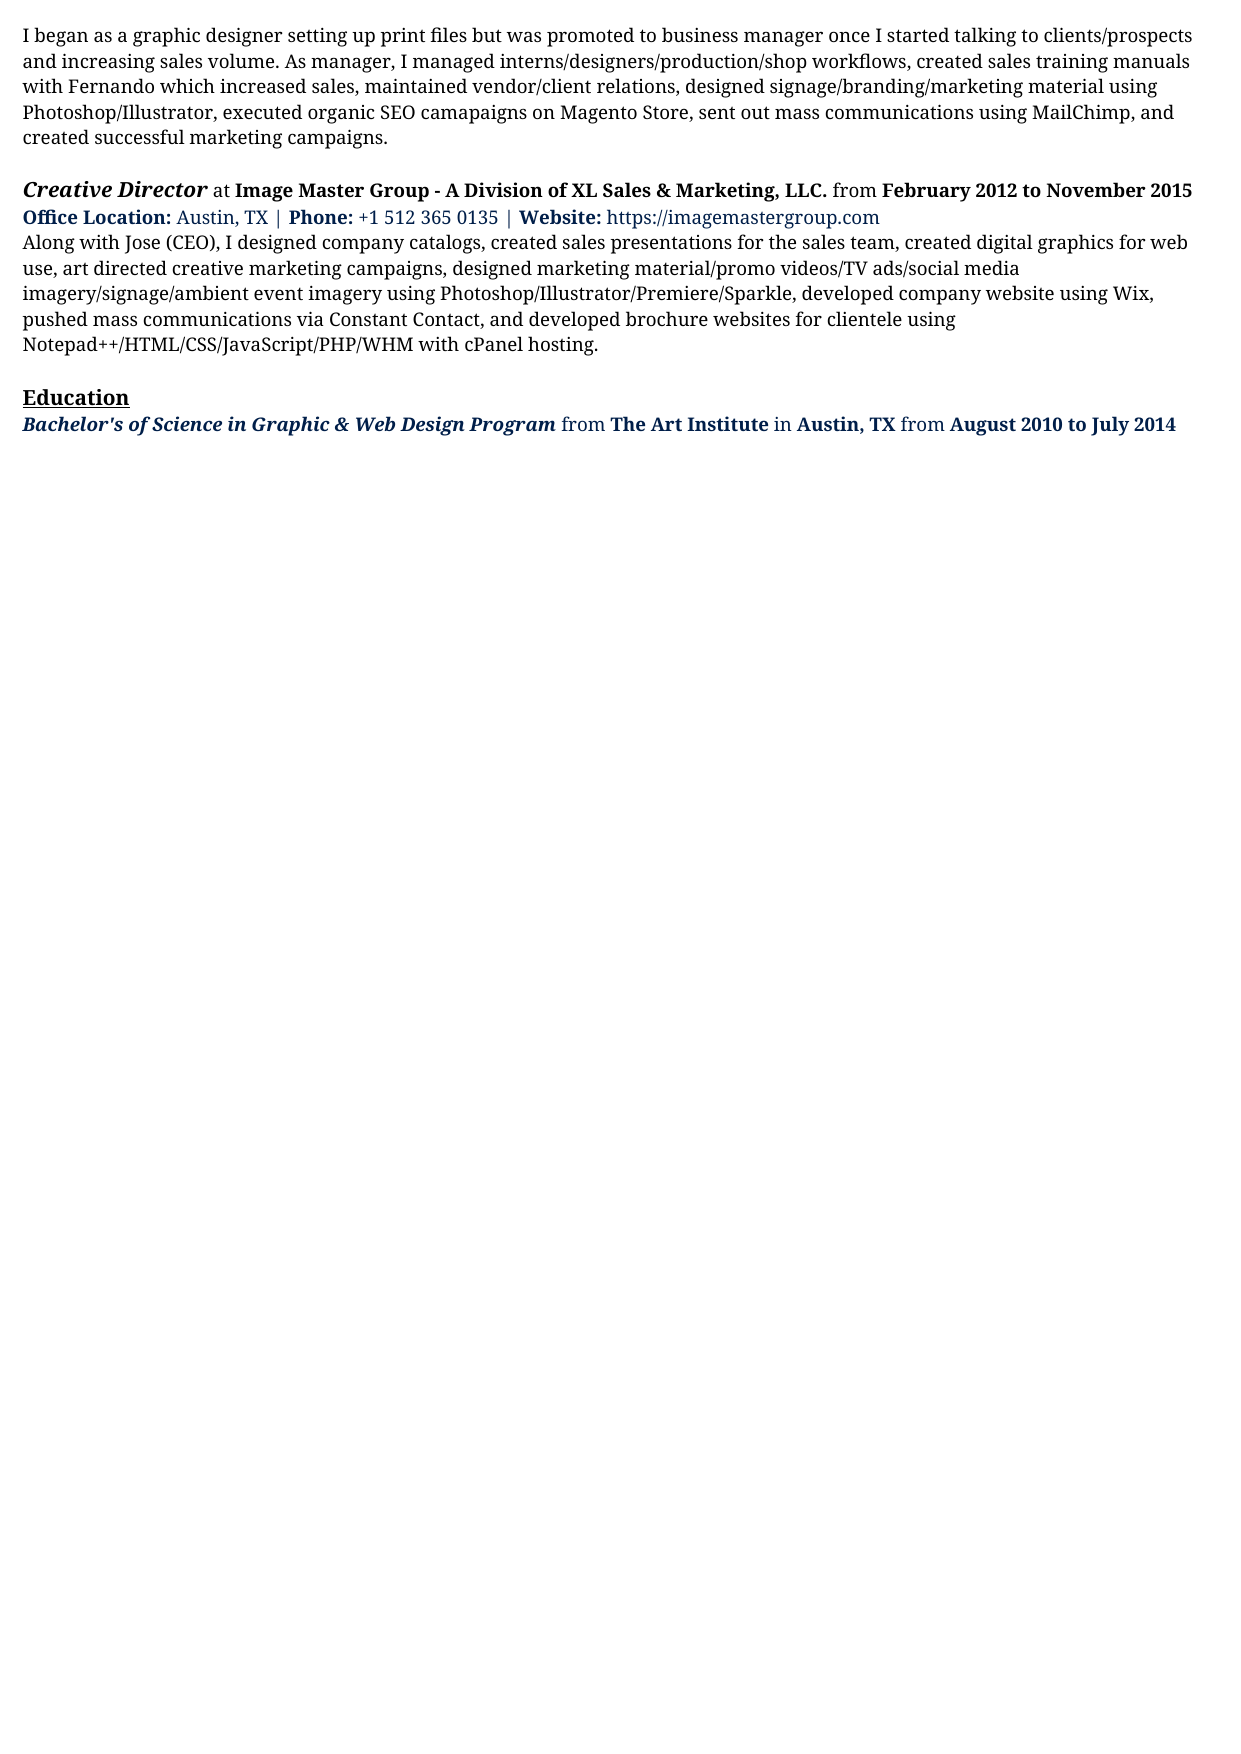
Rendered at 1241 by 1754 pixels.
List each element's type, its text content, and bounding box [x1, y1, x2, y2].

text Bachelor's of Science in Graphic & Web Design Program from The Art Institute in Austin, TX from August 2010 to July 2014 [22, 411, 1218, 437]
text Along with Jose (CEO), I designed company catalogs, created sales presentations for the sales team, created digital graphics for web use, art directed creative marketing campaigns, designed marketing material/promo videos/TV ads/social media imagery/signage/ambient event imagery using Photoshop/Illustrator/Premiere/Sparkle, developed company website using Wix, pushed mass communications via Constant Contact, and developed brochure websites for clientele using Notepad++/HTML/CSS/JavaScript/PHP/WHM with cPanel hosting. [22, 229, 1218, 357]
text Office Location: Austin, TX | Phone: +1 512 365 0135 | Website: https://imagemastergroup.com [22, 204, 1218, 229]
text Creative Director at Image Master Group - A Division of XL Sales & Marketing, LLC. from February 2012 to November 2015 [22, 176, 1218, 204]
text I began as a graphic designer setting up print files but was promoted to business manager once I started talking to clients/prospects and increasing sales volume. As manager, I managed interns/designers/production/shop workflows, created sales training manuals with Fernando which increased sales, maintained vendor/client relations, designed signage/branding/marketing material using Photoshop/Illustrator, executed organic SEO camapaigns on Magento Store, sent out mass communications using MailChimp, and created successful marketing campaigns. [22, 22, 1218, 150]
text Education [22, 383, 1218, 411]
